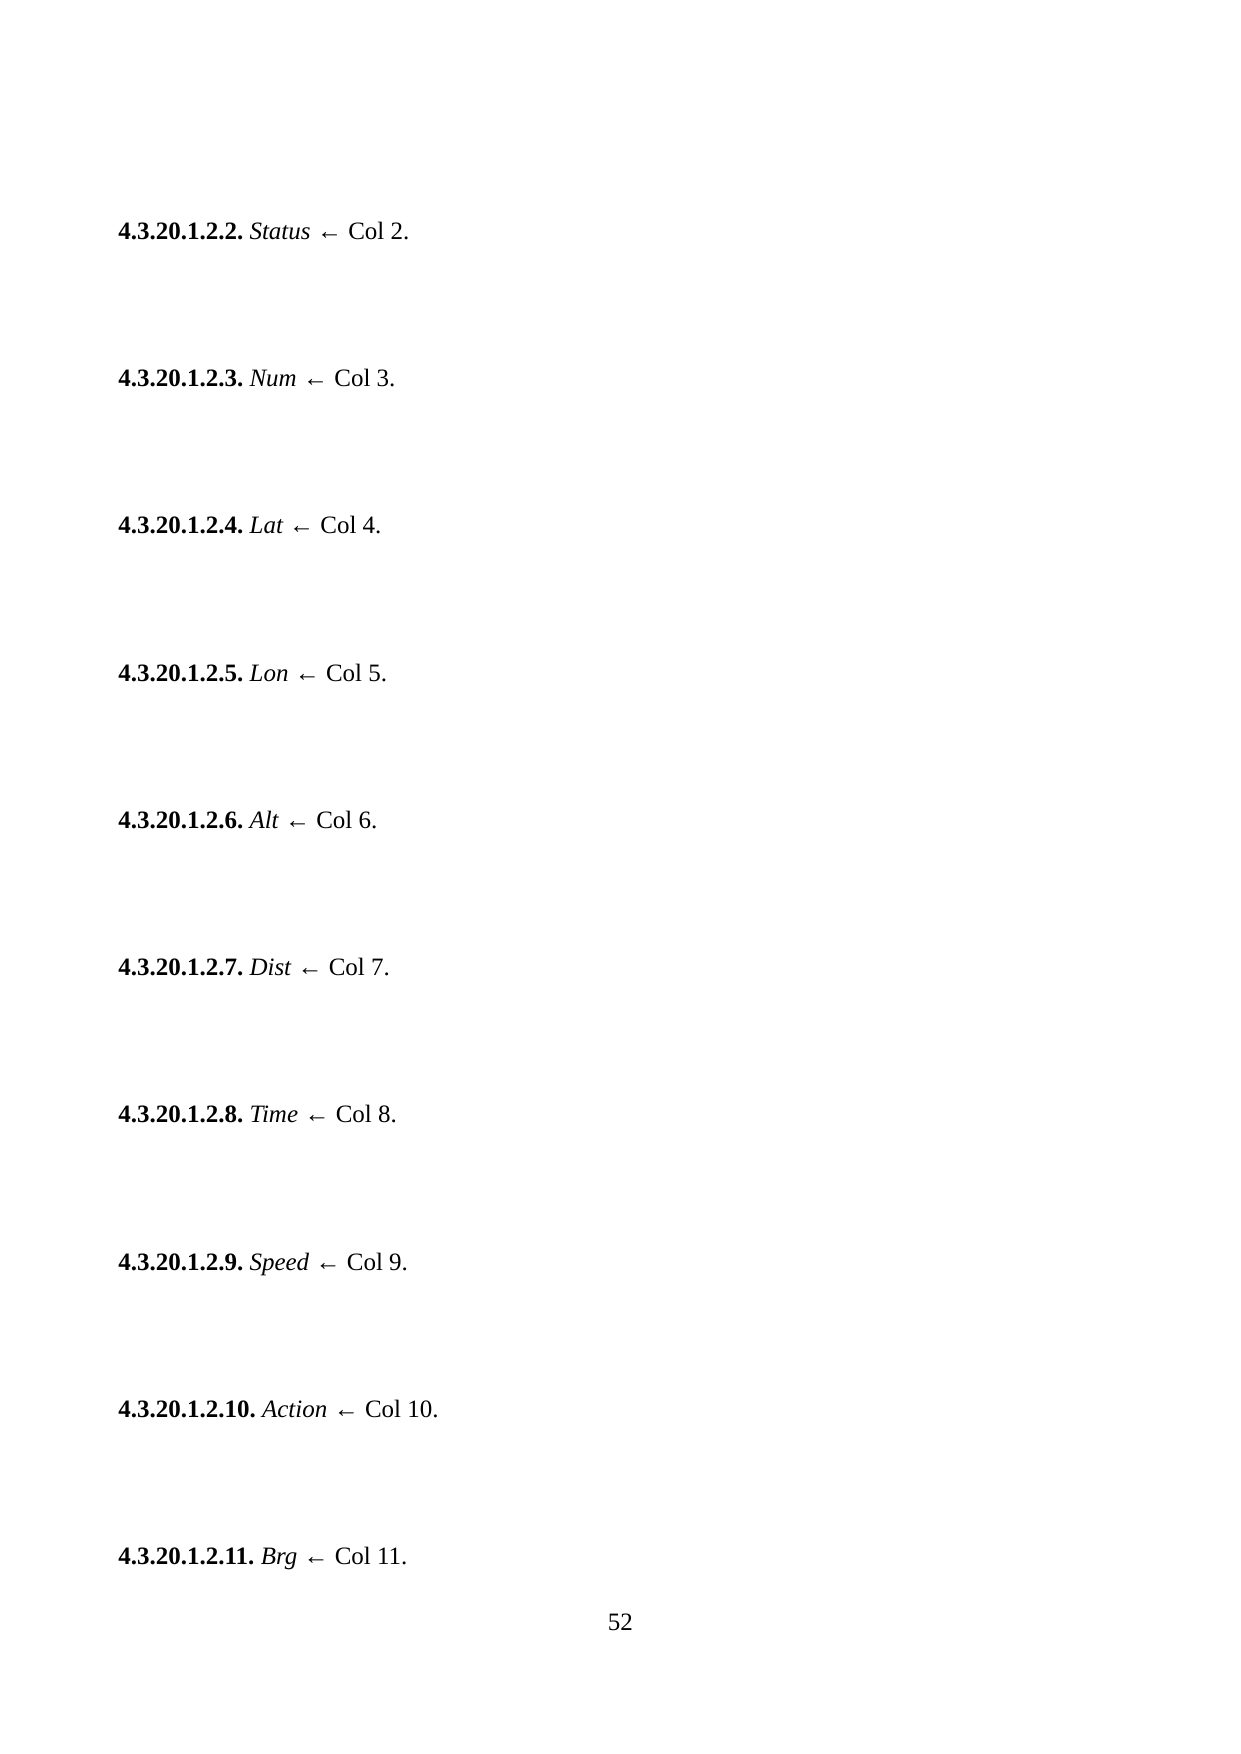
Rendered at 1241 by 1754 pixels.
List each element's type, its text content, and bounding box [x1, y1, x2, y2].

text 4.3.20.1.2.6. Alt ← Col 6. [118, 805, 1122, 834]
text 4.3.20.1.2.4. Lat ← Col 4. [118, 511, 1122, 539]
text 4.3.20.1.2.8. Time ← Col 8. [118, 1099, 1122, 1128]
text 4.3.20.1.2.10. Action ← Col 10. [118, 1394, 1122, 1422]
text 4.3.20.1.2.9. Speed ← Col 9. [118, 1247, 1122, 1275]
text 4.3.20.1.2.2. Status ← Col 2. [118, 216, 1122, 245]
text 4.3.20.1.2.5. Lon ← Col 5. [118, 658, 1122, 687]
text 4.3.20.1.2.7. Dist ← Col 7. [118, 952, 1122, 981]
text 4.3.20.1.2.11. Brg ← Col 11. [118, 1541, 1122, 1570]
text 4.3.20.1.2.3. Num ← Col 3. [118, 363, 1122, 392]
